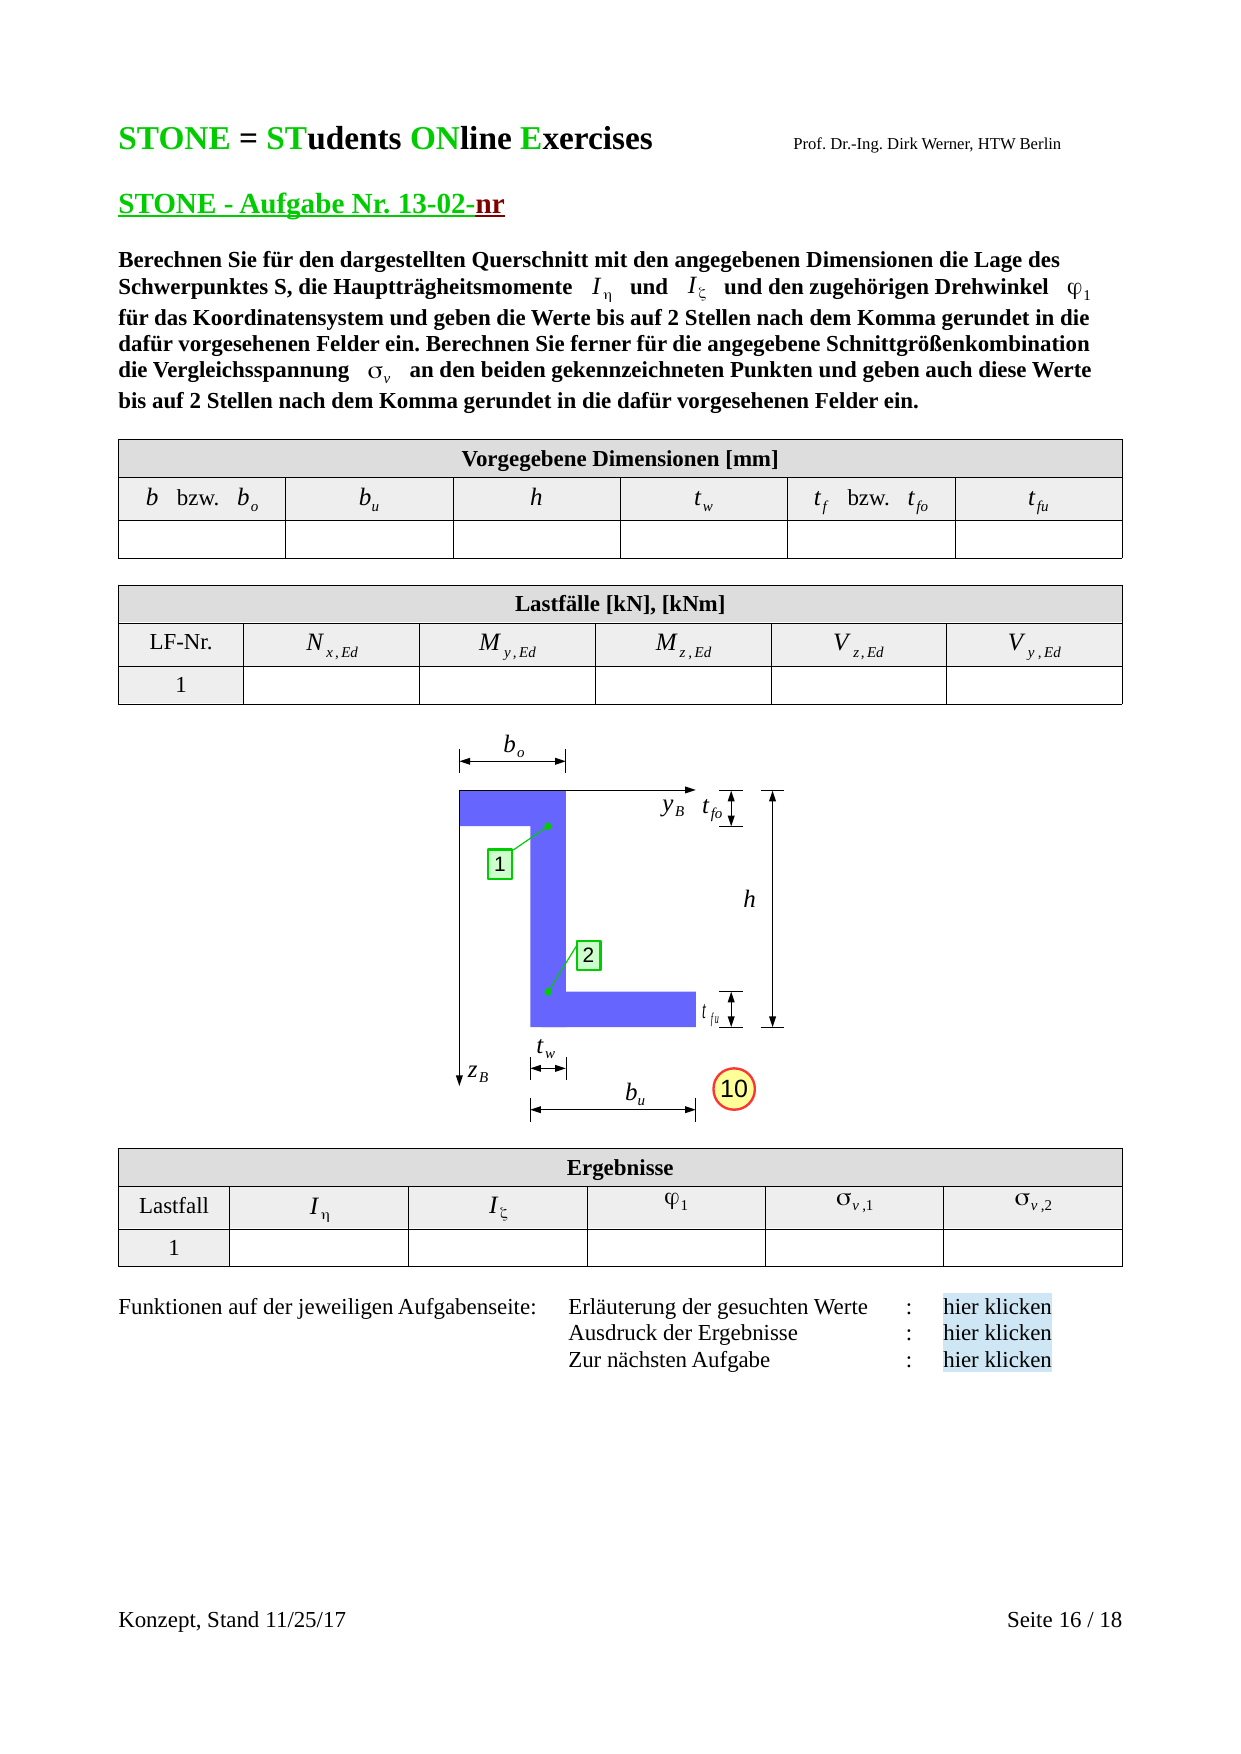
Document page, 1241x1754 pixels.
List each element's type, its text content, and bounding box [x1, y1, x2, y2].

table_cell [956, 478, 1122, 520]
table_cell [596, 624, 771, 666]
text Ausdruck der Ergebnisse : hier klicken [118, 1319, 1122, 1346]
text Funktionen auf der jeweiligen Aufgabenseite: Erläuterung der gesuchten Werte : hier klicken [118, 1293, 1122, 1319]
table_cell [766, 1187, 943, 1228]
table_cell [420, 624, 595, 666]
table_cell [230, 1230, 408, 1266]
table_cell LF-Nr. [119, 624, 243, 666]
table_cell [230, 1187, 408, 1228]
text STONE - Aufgabe Nr. 13-02-nr [118, 186, 1122, 219]
table_cell [766, 1230, 943, 1266]
table_cell Lastfall [119, 1187, 229, 1228]
table_cell [244, 667, 419, 703]
table_cell [420, 667, 595, 703]
table_cell [588, 1187, 765, 1228]
table_cell [454, 478, 620, 520]
table_cell [788, 521, 955, 558]
table_cell [244, 624, 419, 666]
table_header Lastfälle [kN], [kNm] [119, 586, 1122, 622]
table_cell [454, 521, 620, 558]
table_cell [409, 1230, 587, 1266]
table_cell bzw. [119, 478, 285, 520]
table_cell [956, 521, 1122, 558]
table_cell [621, 521, 787, 558]
table_cell [944, 1187, 1122, 1228]
table_cell [596, 667, 771, 703]
table_cell [621, 478, 787, 520]
table_header Vorgegebene Dimensionen [mm] [119, 440, 1122, 477]
table_cell [772, 624, 946, 666]
table_cell [588, 1230, 765, 1266]
table_cell [947, 667, 1122, 703]
table_cell [286, 478, 453, 520]
table_header Ergebnisse [119, 1149, 1122, 1186]
text Berechnen Sie für den dargestellten Querschnitt mit den angegebenen Dimensionen die Lage des Schwerpunktes S, die Hauptträgheitsmomenteundund den zugehörigen Drehwinkelfür das Koordinatensystem und geben die Werte bis auf 2 Stellen nach dem Komma gerundet in die dafür vorgesehenen Felder ein. Berechnen Sie ferner für die angegebene Schnittgrößenkombination die Vergleichsspannungan den beiden gekennzeichneten Punkten und geben auch diese Werte bis auf 2 Stellen nach dem Komma gerundet in die dafür vorgesehenen Felder ein. [118, 246, 1122, 413]
text Zur nächsten Aufgabe : hier klicken [118, 1346, 1122, 1372]
table_cell [409, 1187, 587, 1228]
table_cell [119, 521, 285, 558]
table_cell [772, 667, 946, 703]
table_cell [947, 624, 1122, 666]
table_cell [286, 521, 453, 558]
table_cell 1 [119, 667, 243, 703]
table_cell [944, 1230, 1122, 1266]
table_cell 1 [119, 1230, 229, 1266]
table_cell bzw. [788, 478, 955, 520]
